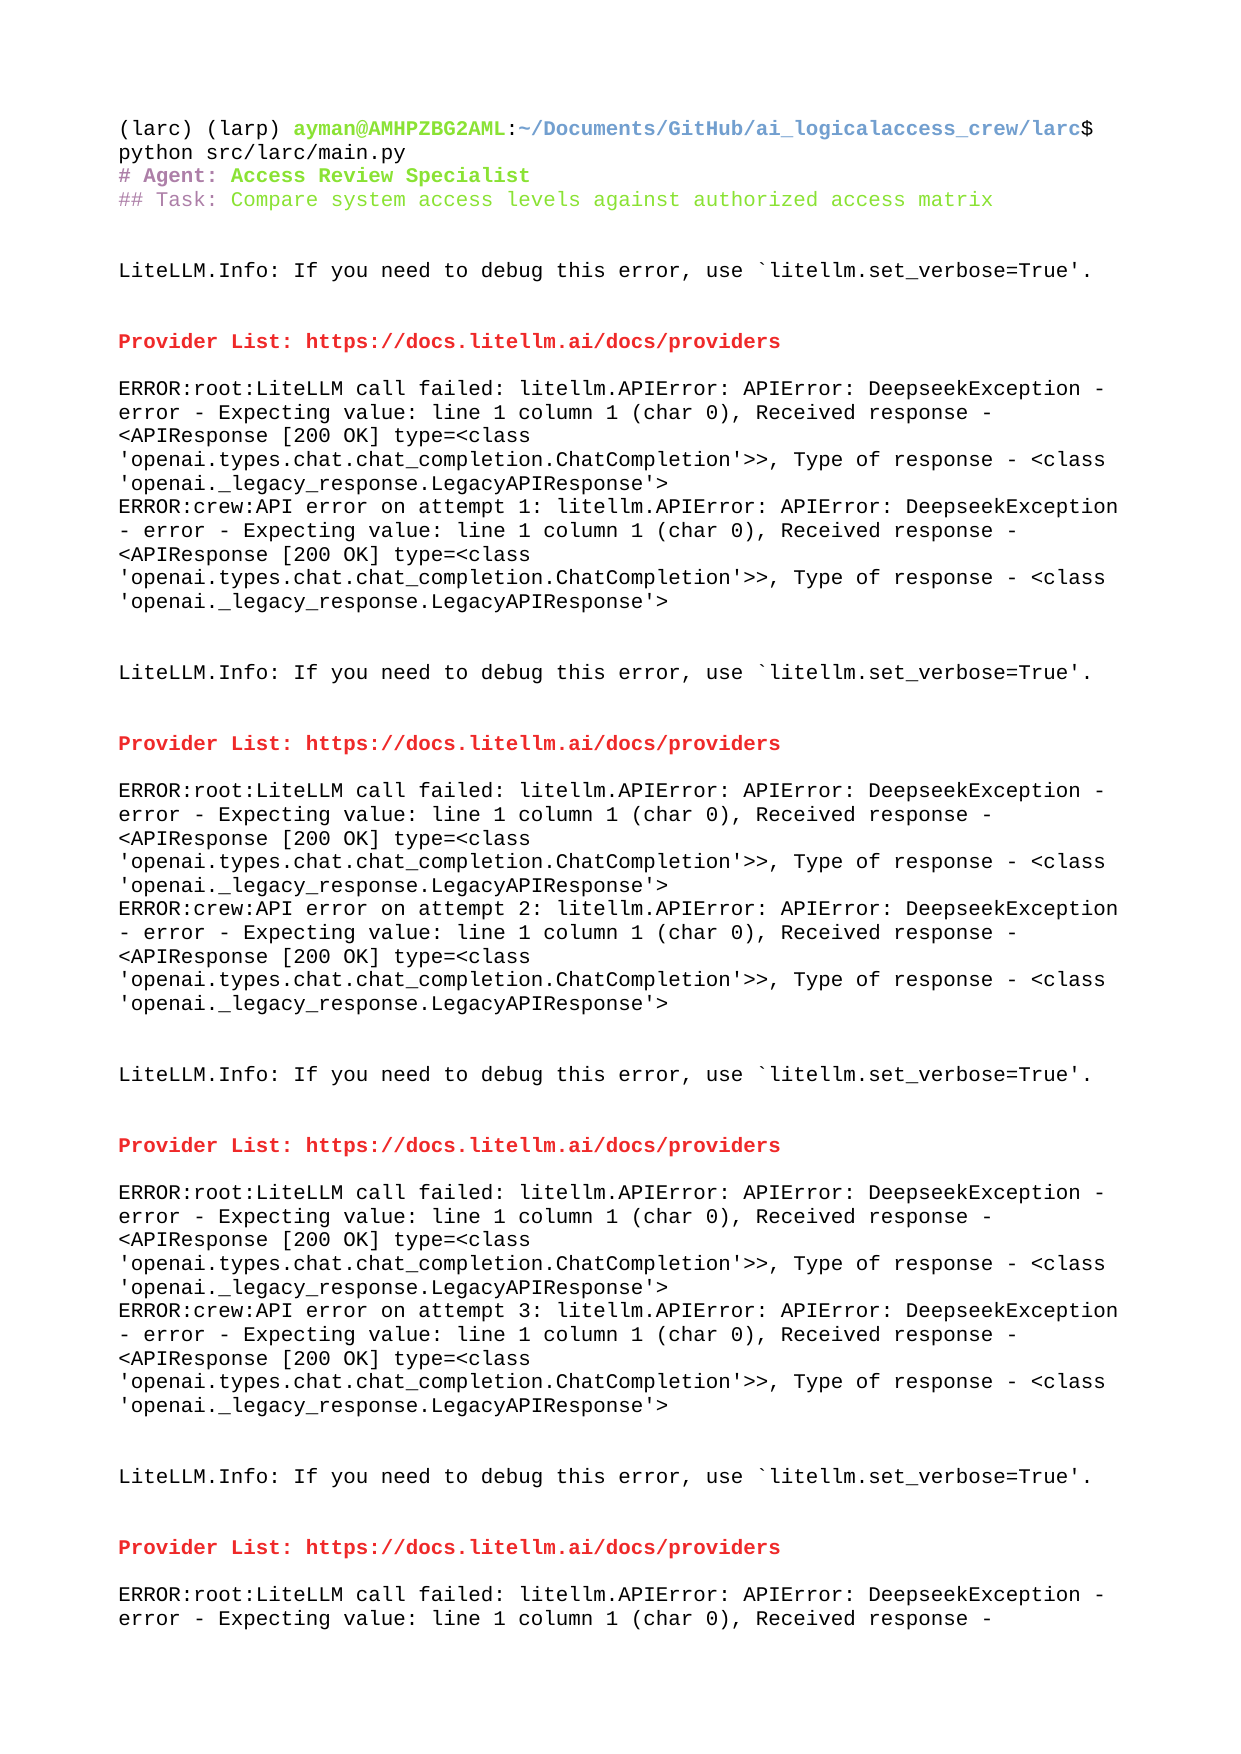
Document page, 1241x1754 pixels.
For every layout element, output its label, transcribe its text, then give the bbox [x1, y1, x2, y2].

text ERROR:crew:API error on attempt 1: litellm.APIError: APIError: DeepseekException - error - Expecting value: line 1 column 1 (char 0), Received response - <APIResponse [200 OK] type=<class 'openai.types.chat.chat_completion.ChatCompletion'>>, Type of response - <class 'openai._legacy_response.LegacyAPIResponse'> [118, 496, 1122, 615]
text LiteLLM.Info: If you need to debug this error, use `litellm.set_verbose=True'. [118, 260, 1122, 284]
text LiteLLM.Info: If you need to debug this error, use `litellm.set_verbose=True'. [118, 662, 1122, 686]
text ERROR:root:LiteLLM call failed: litellm.APIError: APIError: DeepseekException - error - Expecting value: line 1 column 1 (char 0), Received response - <APIResponse [200 OK] type=<class 'openai.types.chat.chat_completion.ChatCompletion'>>, Type of response - <class 'openai._legacy_response.LegacyAPIResponse'> [118, 780, 1122, 898]
text ERROR:crew:API error on attempt 3: litellm.APIError: APIError: DeepseekException - error - Expecting value: line 1 column 1 (char 0), Received response - <APIResponse [200 OK] type=<class 'openai.types.chat.chat_completion.ChatCompletion'>>, Type of response - <class 'openai._legacy_response.LegacyAPIResponse'> [118, 1300, 1122, 1419]
text LiteLLM.Info: If you need to debug this error, use `litellm.set_verbose=True'. [118, 1466, 1122, 1489]
text ## Task: Compare system access levels against authorized access matrix [118, 189, 1122, 213]
text ERROR:crew:API error on attempt 2: litellm.APIError: APIError: DeepseekException - error - Expecting value: line 1 column 1 (char 0), Received response - <APIResponse [200 OK] type=<class 'openai.types.chat.chat_completion.ChatCompletion'>>, Type of response - <class 'openai._legacy_response.LegacyAPIResponse'> [118, 898, 1122, 1017]
text (larc) (larp) ayman@AMHPZBG2AML:~/Documents/GitHub/ai_logicalaccess_crew/larc$ python src/larc/main.py [118, 118, 1122, 165]
text ERROR:root:LiteLLM call failed: litellm.APIError: APIError: DeepseekException - error - Expecting value: line 1 column 1 (char 0), Received response [118, 1584, 1122, 1631]
text ERROR:root:LiteLLM call failed: litellm.APIError: APIError: DeepseekException - error - Expecting value: line 1 column 1 (char 0), Received response - <APIResponse [200 OK] type=<class 'openai.types.chat.chat_completion.ChatCompletion'>>, Type of response - <class 'openai._legacy_response.LegacyAPIResponse'> [118, 1182, 1122, 1300]
text LiteLLM.Info: If you need to debug this error, use `litellm.set_verbose=True'. [118, 1064, 1122, 1088]
text Provider List: https://docs.litellm.ai/docs/providers [118, 733, 1122, 757]
text # Agent: Access Review Specialist [118, 165, 1122, 189]
text Provider List: https://docs.litellm.ai/docs/providers [118, 1135, 1122, 1158]
text Provider List: https://docs.litellm.ai/docs/providers [118, 331, 1122, 354]
text Provider List: https://docs.litellm.ai/docs/providers [118, 1537, 1122, 1561]
text ERROR:root:LiteLLM call failed: litellm.APIError: APIError: DeepseekException - error - Expecting value: line 1 column 1 (char 0), Received response - <APIResponse [200 OK] type=<class 'openai.types.chat.chat_completion.ChatCompletion'>>, Type of response - <class 'openai._legacy_response.LegacyAPIResponse'> [118, 378, 1122, 496]
